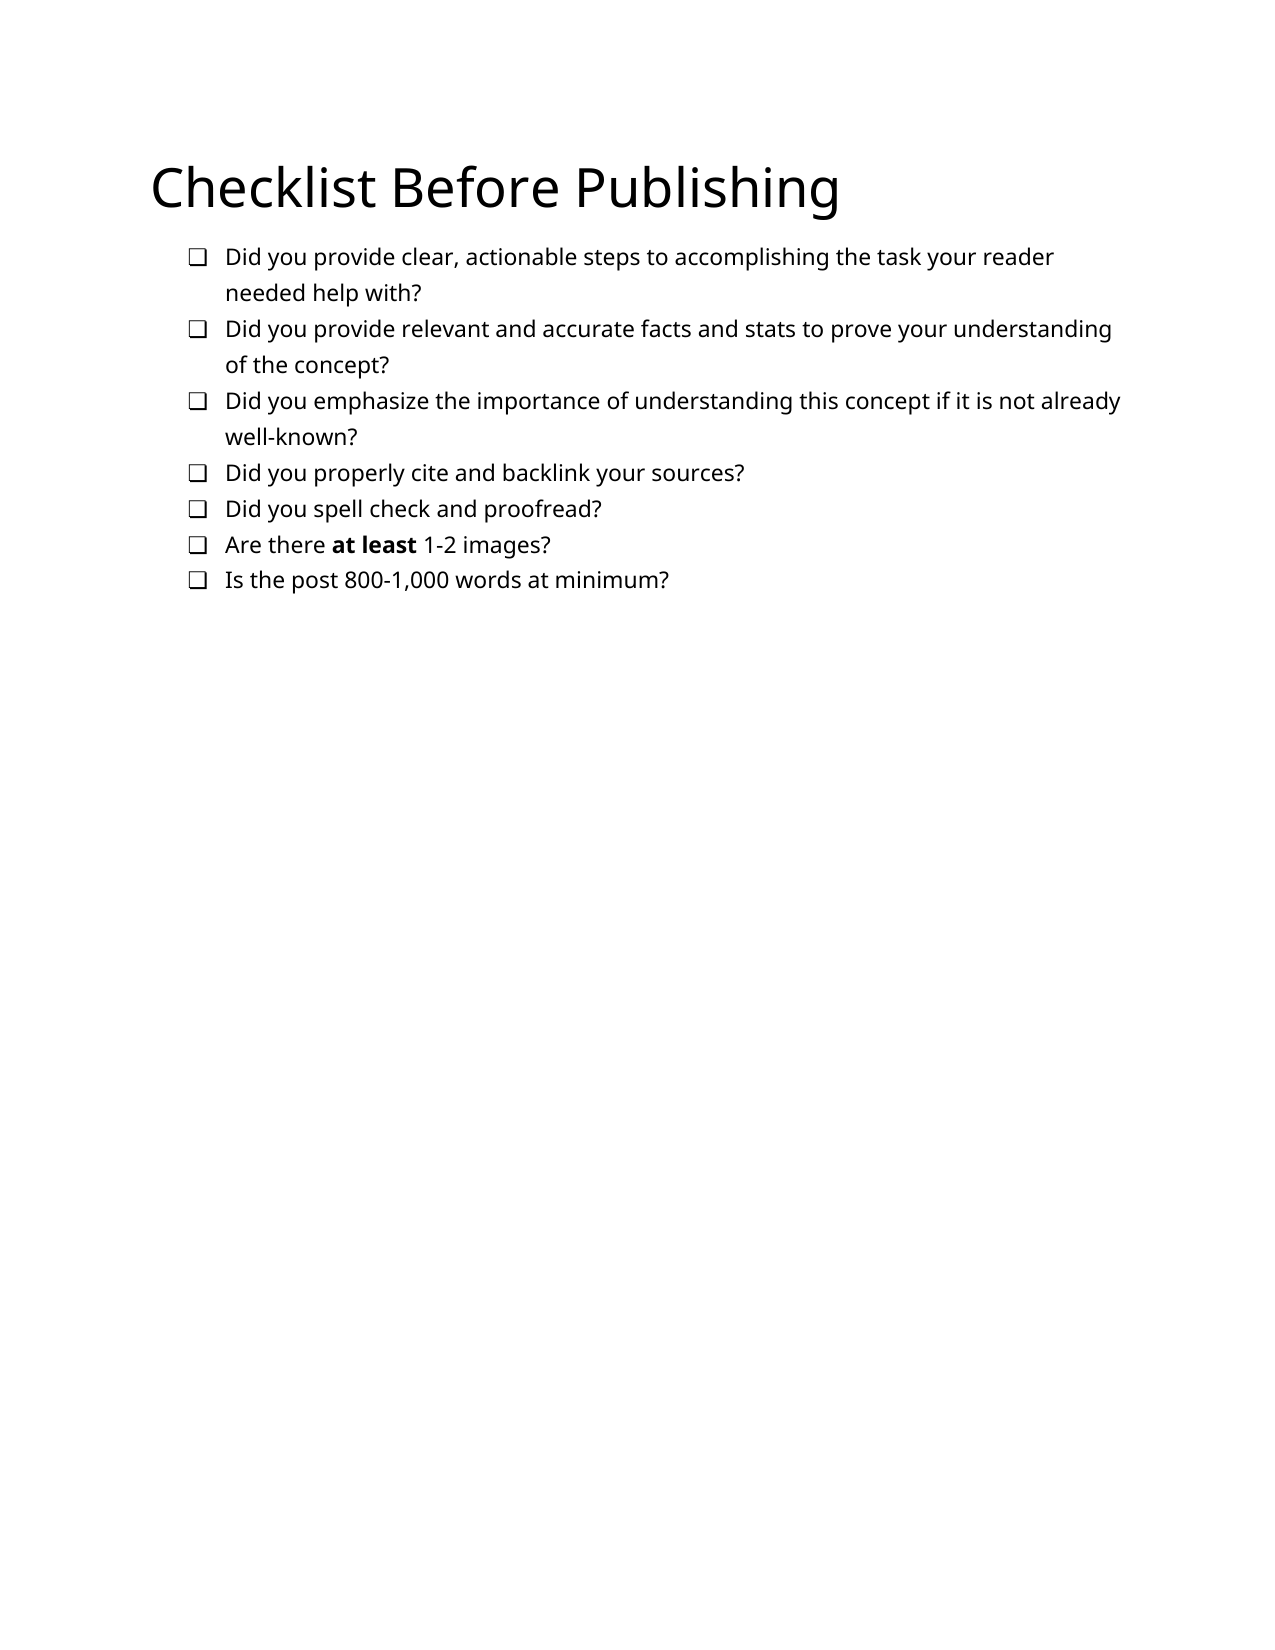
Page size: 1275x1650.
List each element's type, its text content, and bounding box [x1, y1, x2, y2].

list Did you properly cite and backlink your sources? [187, 457, 1125, 488]
list Did you emphasize the importance of understanding this concept if it is not already well-known? [187, 385, 1125, 452]
list Is the post 800-1,000 words at minimum? [187, 564, 1125, 596]
list Are there at least 1-2 images? [187, 528, 1125, 560]
list Did you spell check and proofread? [187, 493, 1125, 524]
list Did you provide clear, actionable steps to accomplishing the task your reader needed help with? [187, 241, 1125, 308]
title Checklist Before Publishing [150, 150, 1125, 224]
list Did you provide relevant and accurate facts and stats to prove your understanding of the concept? [187, 313, 1125, 380]
